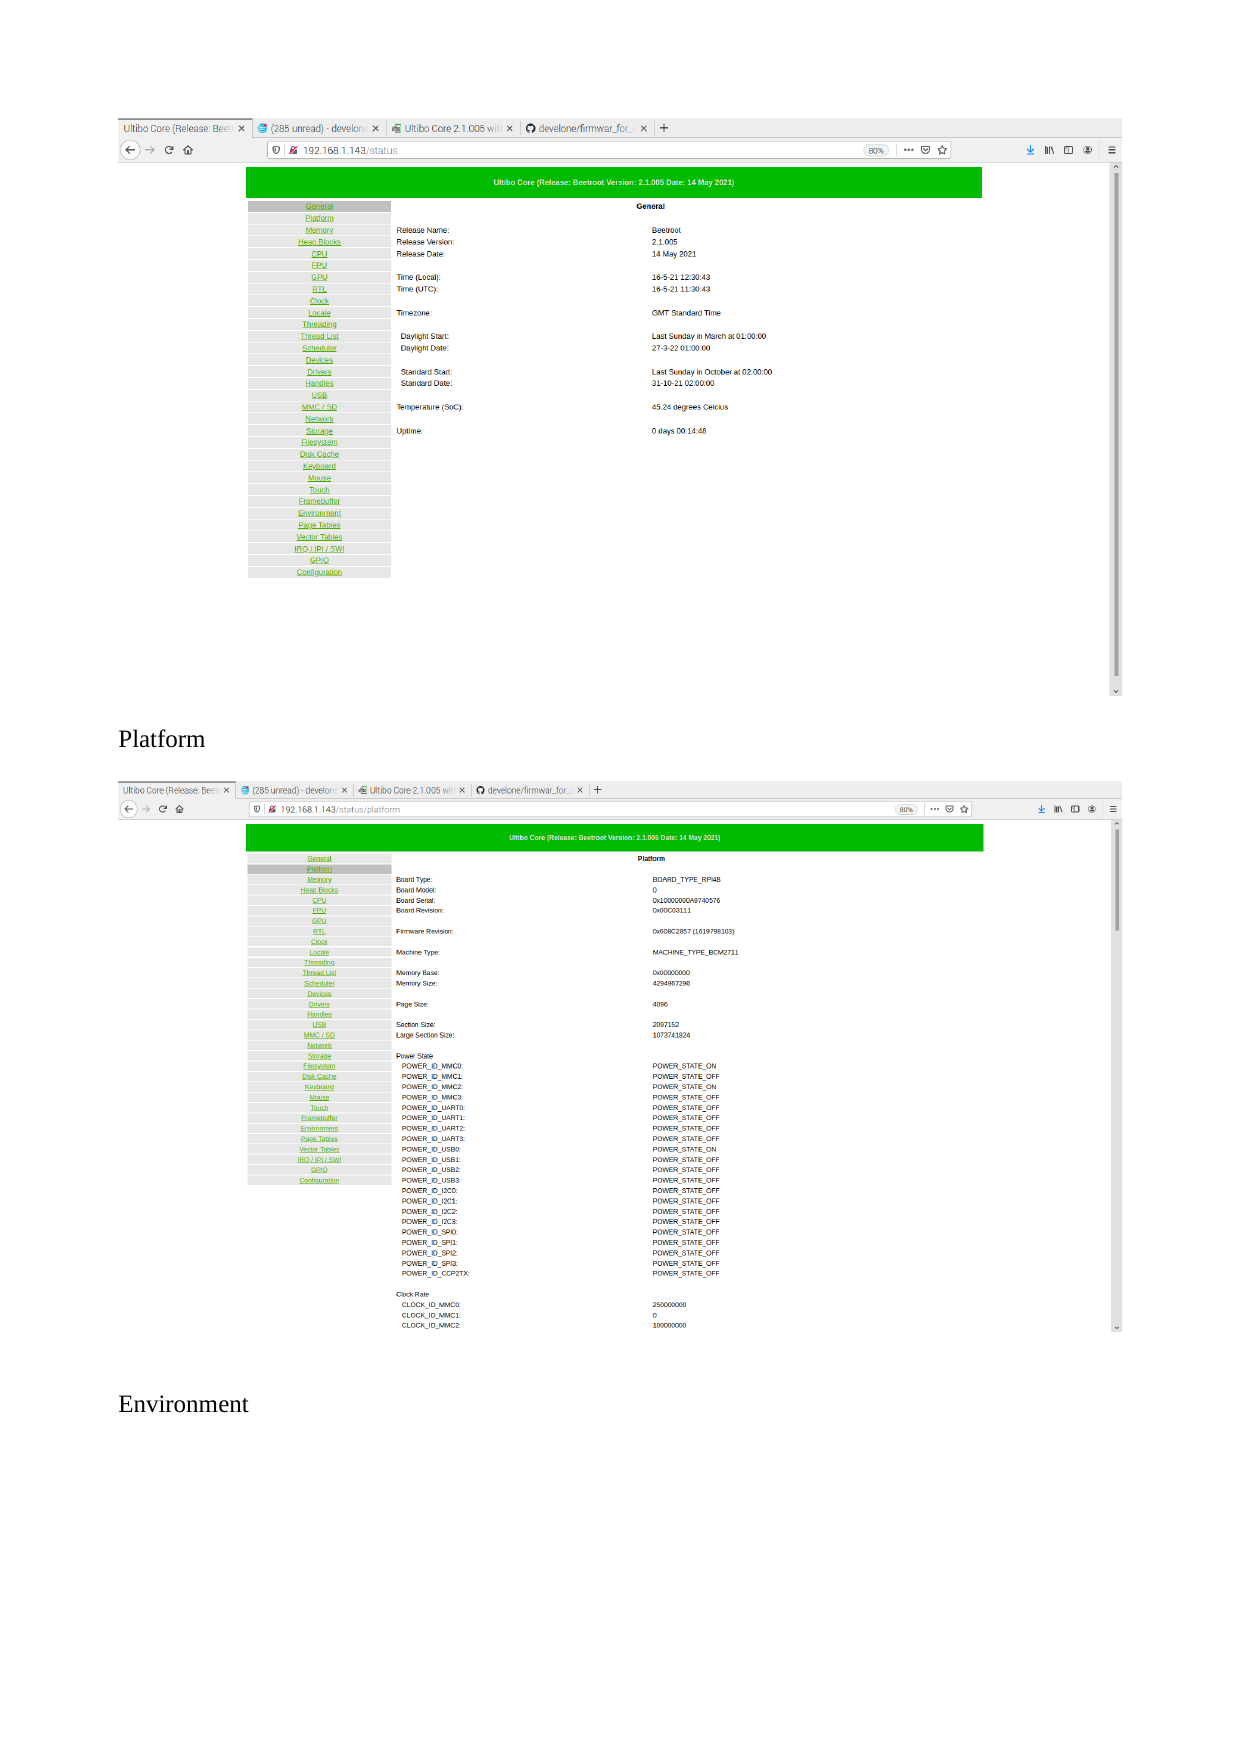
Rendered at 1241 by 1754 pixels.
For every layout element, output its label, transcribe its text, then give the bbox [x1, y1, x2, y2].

text Platform [118, 724, 1122, 753]
picture [118, 781, 1123, 1332]
picture [118, 118, 1123, 696]
text Environment [118, 1389, 1122, 1418]
